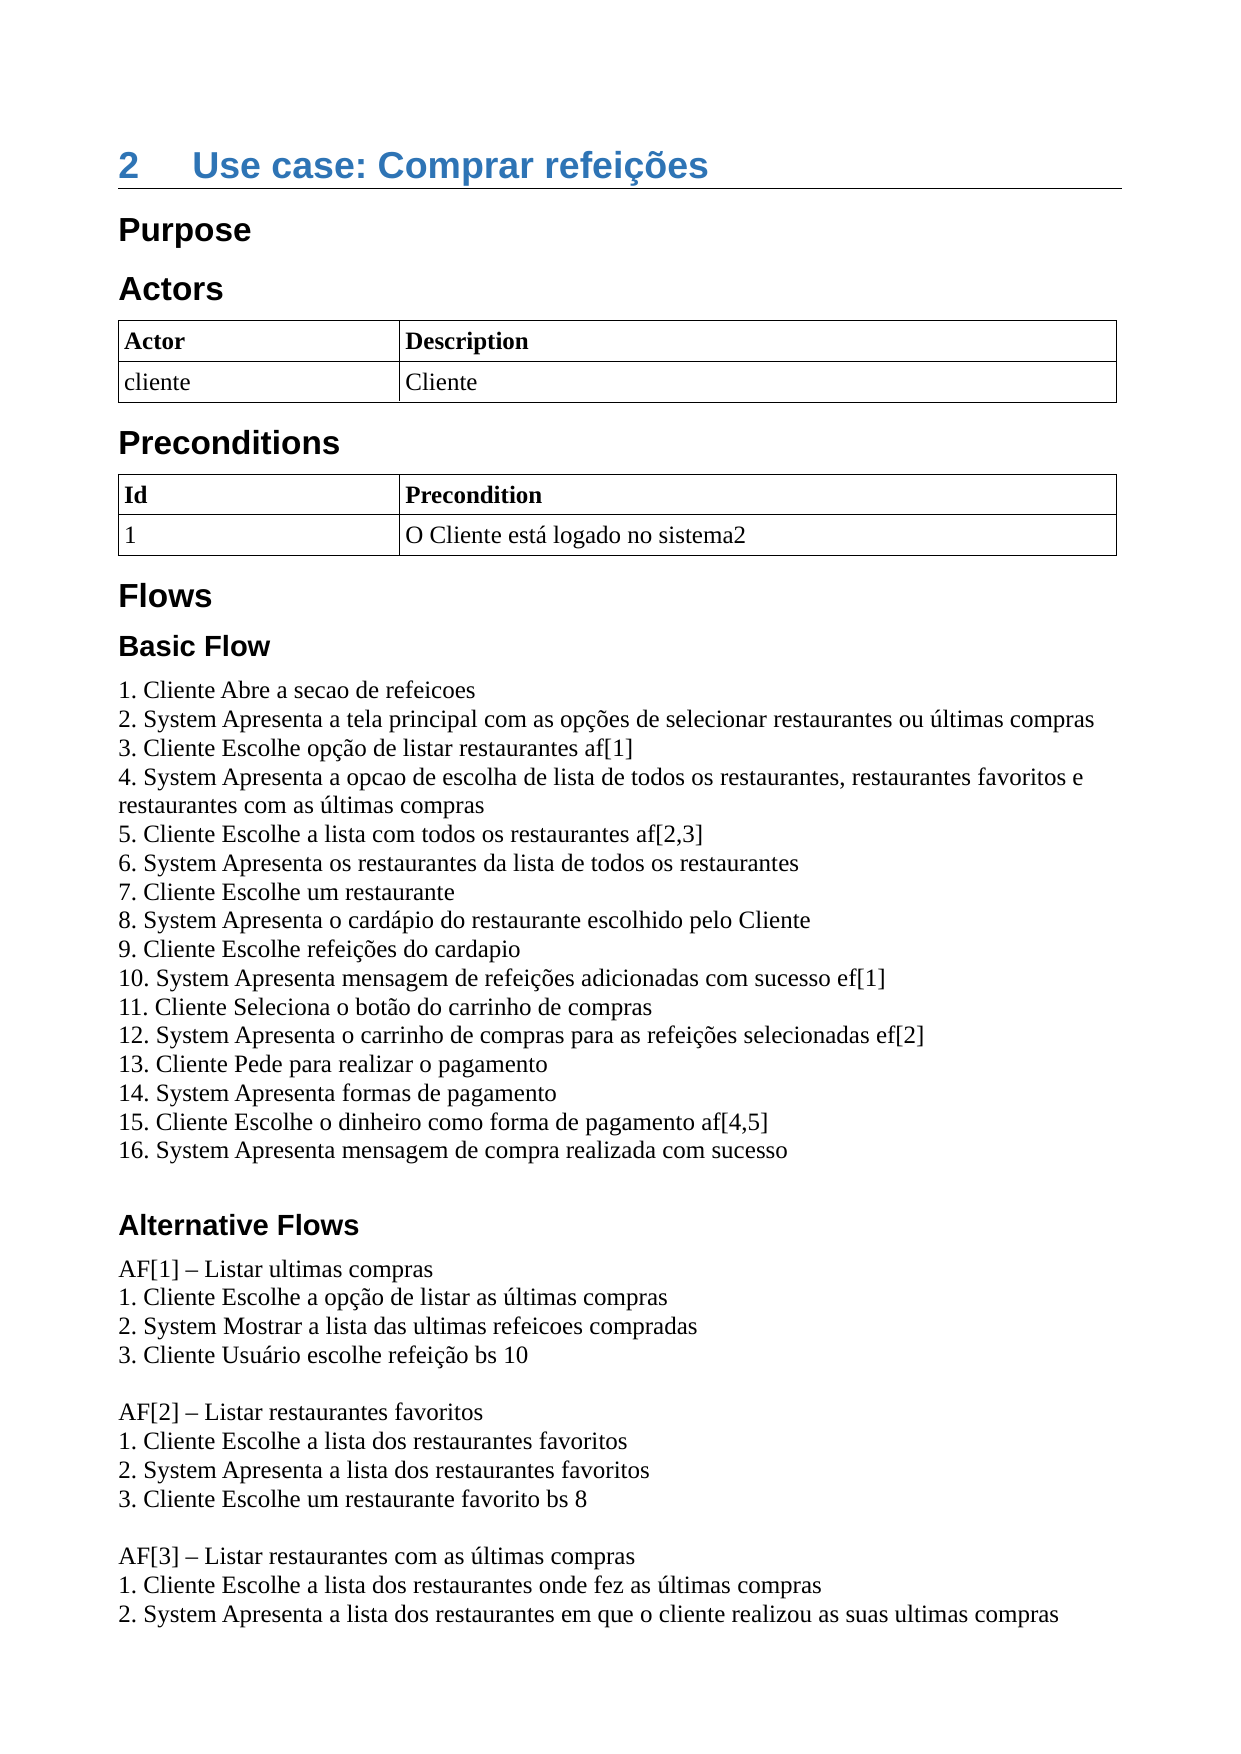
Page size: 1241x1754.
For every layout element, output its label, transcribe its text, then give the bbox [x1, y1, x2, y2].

text 14. System Apresenta formas de pagamento [118, 1078, 1122, 1107]
table_header Id [119, 475, 399, 514]
subtitle Preconditions [118, 423, 1122, 461]
subtitle Use case: Comprar refeições [118, 143, 1122, 188]
subtitle Purpose [118, 210, 1122, 248]
text 2. System Mostrar a lista das ultimas refeicoes compradas [118, 1311, 1122, 1340]
text AF[1] – Listar ultimas compras [118, 1254, 1122, 1282]
subtitle Actors [118, 269, 1122, 307]
table_header Description [400, 321, 1116, 361]
text 15. Cliente Escolhe o dinheiro como forma de pagamento af[4,5] [118, 1107, 1122, 1136]
text 4. System Apresenta a opcao de escolha de lista de todos os restaurantes, restaurantes favoritos e restaurantes com as últimas compras [118, 762, 1122, 819]
text AF[3] – Listar restaurantes com as últimas compras [118, 1541, 1122, 1570]
text 2. System Apresenta a lista dos restaurantes em que o cliente realizou as suas ultimas compras [118, 1599, 1122, 1627]
text 6. System Apresenta os restaurantes da lista de todos os restaurantes [118, 848, 1122, 877]
table_header Precondition [400, 475, 1116, 514]
subtitle Basic Flow [118, 629, 1122, 663]
table_cell 1 [119, 515, 399, 555]
text 1. Cliente Escolhe a lista dos restaurantes favoritos [118, 1426, 1122, 1455]
text 5. Cliente Escolhe a lista com todos os restaurantes af[2,3] [118, 819, 1122, 848]
text 10. System Apresenta mensagem de refeições adicionadas com sucesso ef[1] [118, 963, 1122, 992]
subtitle Alternative Flows [118, 1208, 1122, 1241]
table_cell cliente [119, 362, 399, 401]
text 2. System Apresenta a lista dos restaurantes favoritos [118, 1455, 1122, 1484]
text 13. Cliente Pede para realizar o pagamento [118, 1049, 1122, 1078]
text 16. System Apresenta mensagem de compra realizada com sucesso [118, 1136, 1122, 1164]
text 1. Cliente Escolhe a opção de listar as últimas compras [118, 1282, 1122, 1311]
text 12. System Apresenta o carrinho de compras para as refeições selecionadas ef[2] [118, 1021, 1122, 1049]
text 2. System Apresenta a tela principal com as opções de selecionar restaurantes ou últimas compras [118, 704, 1122, 733]
text 1. Cliente Abre a secao de refeicoes [118, 676, 1122, 704]
text 1. Cliente Escolhe a lista dos restaurantes onde fez as últimas compras [118, 1570, 1122, 1599]
table_cell Cliente [400, 362, 1116, 401]
text 3. Cliente Usuário escolhe refeição bs 10 [118, 1340, 1122, 1369]
text 11. Cliente Seleciona o botão do carrinho de compras [118, 992, 1122, 1021]
text 3. Cliente Escolhe um restaurante favorito bs 8 [118, 1484, 1122, 1512]
table_header Actor [119, 321, 399, 361]
text 9. Cliente Escolhe refeições do cardapio [118, 934, 1122, 963]
text 3. Cliente Escolhe opção de listar restaurantes af[1] [118, 733, 1122, 762]
subtitle Flows [118, 576, 1122, 615]
text AF[2] – Listar restaurantes favoritos [118, 1397, 1122, 1426]
table_cell O Cliente está logado no sistema2 [400, 515, 1116, 555]
text 8. System Apresenta o cardápio do restaurante escolhido pelo Cliente [118, 906, 1122, 934]
text 7. Cliente Escolhe um restaurante [118, 877, 1122, 906]
